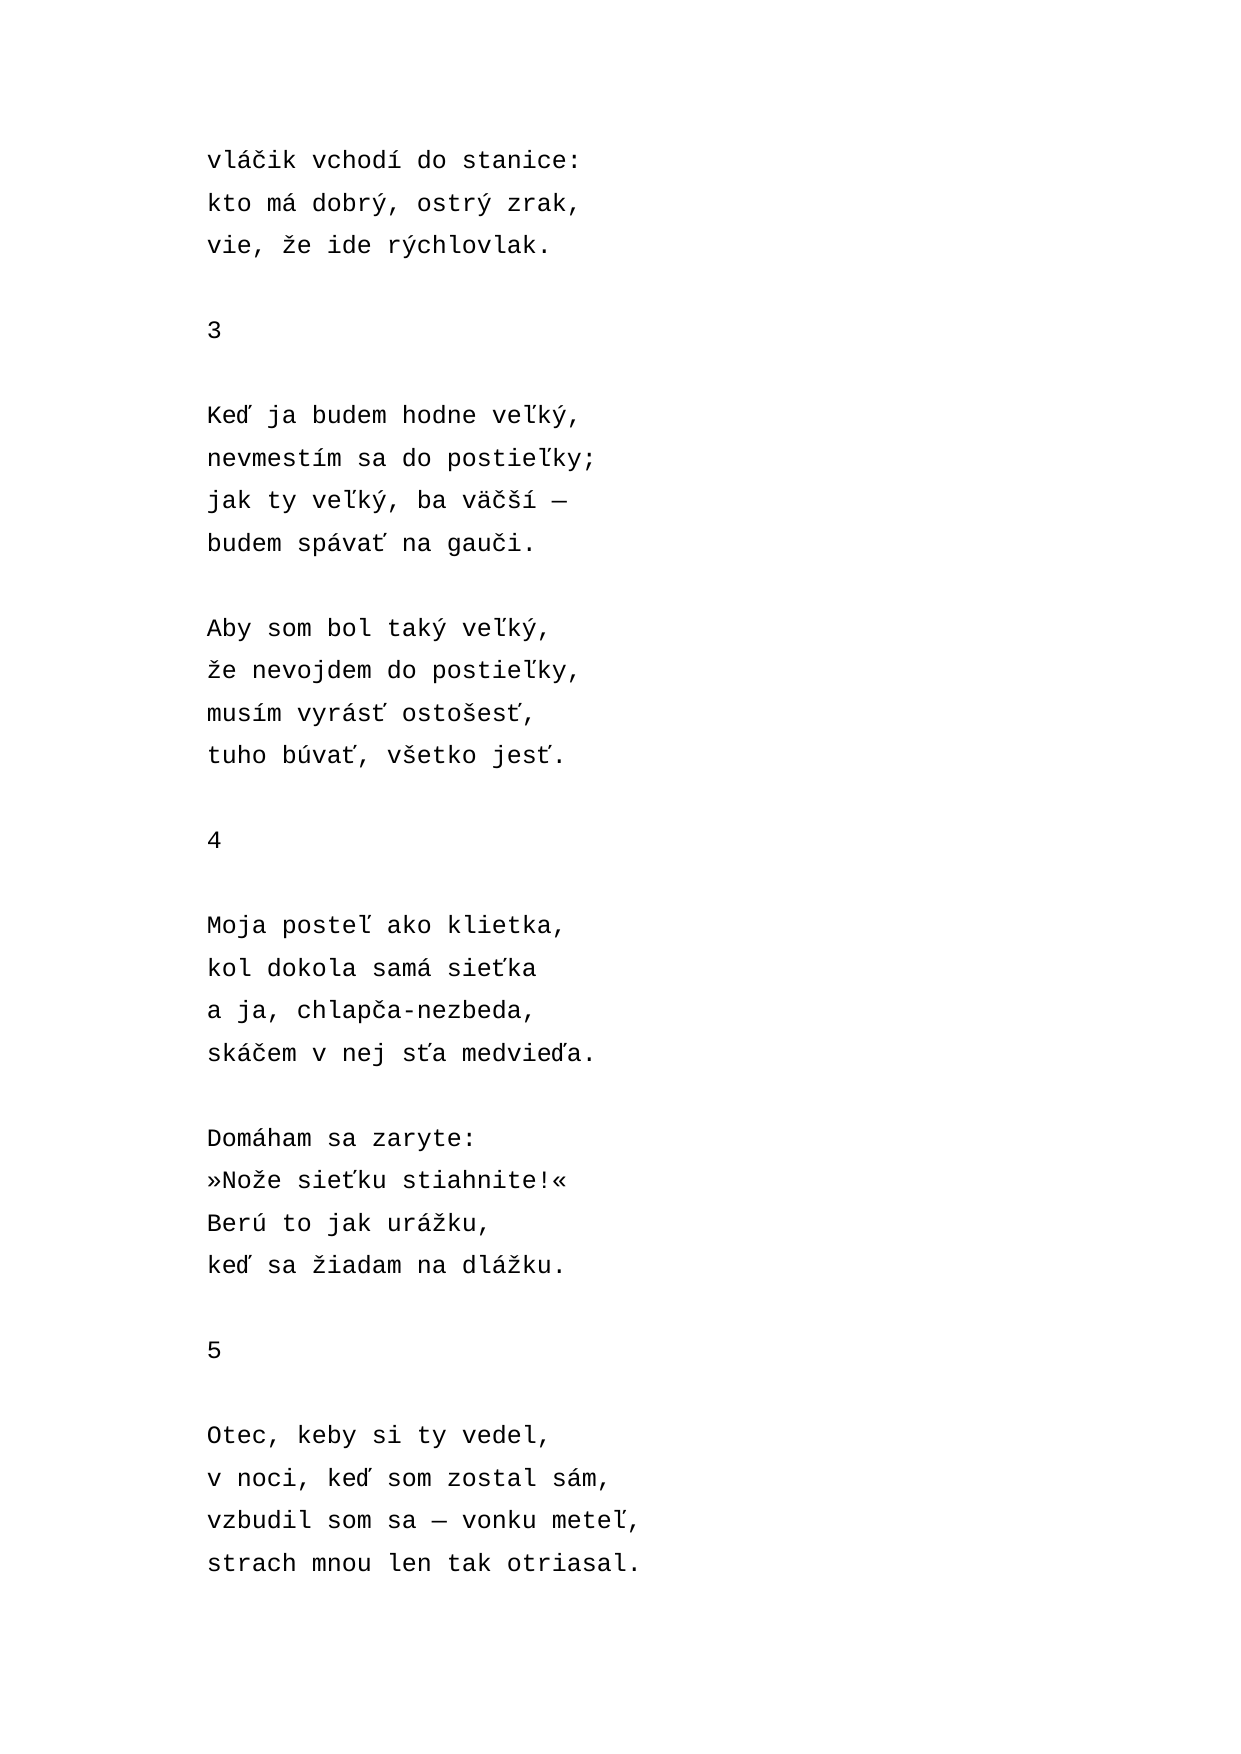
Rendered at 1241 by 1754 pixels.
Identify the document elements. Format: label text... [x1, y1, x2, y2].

text tuho búvať, všetko jesť. [148, 743, 1093, 771]
text Otec, keby si ty vedel, [148, 1423, 1093, 1451]
text že nevojdem do postieľky, [148, 658, 1093, 686]
text Keď ja budem hodne veľký, [148, 403, 1093, 431]
text Aby som bol taký veľký, [148, 615, 1093, 643]
text 4 [148, 828, 1093, 856]
text a ja, chlapča-nezbeda, [148, 998, 1093, 1026]
text jak ty veľký, ba väčší — [148, 488, 1093, 516]
text keď sa žiadam na dlážku. [148, 1253, 1093, 1281]
text v noci, keď som zostal sám, [148, 1465, 1093, 1493]
text »Nože sieťku stiahnite!« [148, 1168, 1093, 1196]
text 3 [148, 318, 1093, 346]
text nevmestím sa do postieľky; [148, 445, 1093, 473]
text vie, že ide rýchlovlak. [148, 233, 1093, 261]
text 5 [148, 1338, 1093, 1366]
text budem spávať na gauči. [148, 530, 1093, 558]
text strach mnou len tak otriasal. [148, 1550, 1093, 1578]
text vzbudil som sa — vonku meteľ, [148, 1508, 1093, 1536]
text Berú to jak urážku, [148, 1210, 1093, 1238]
text Domáham sa zaryte: [148, 1125, 1093, 1153]
text kto má dobrý, ostrý zrak, [148, 190, 1093, 218]
text musím vyrásť ostošesť, [148, 700, 1093, 728]
text Moja posteľ ako klietka, [148, 913, 1093, 941]
text skáčem v nej sťa medvieďa. [148, 1040, 1093, 1068]
text kol dokola samá sieťka [148, 955, 1093, 983]
text vláčik vchodí do stanice: [148, 148, 1093, 176]
